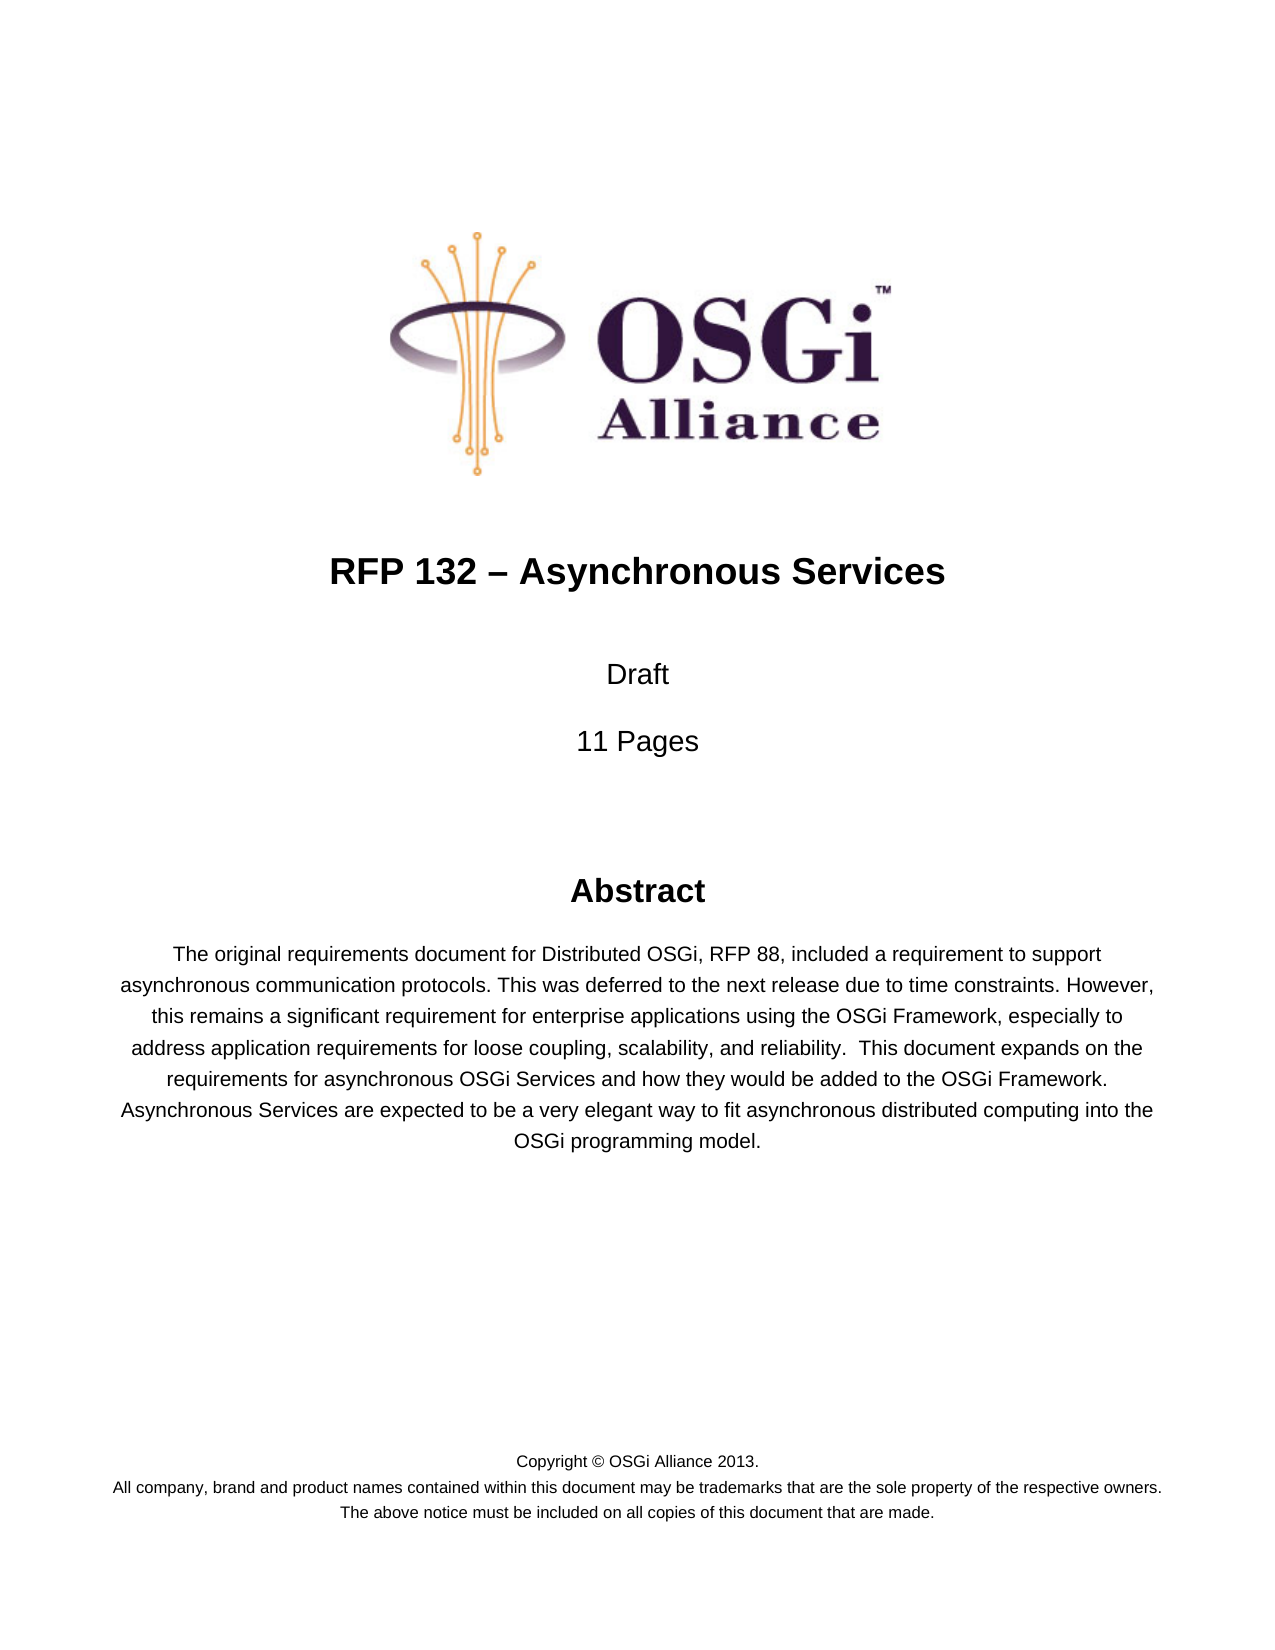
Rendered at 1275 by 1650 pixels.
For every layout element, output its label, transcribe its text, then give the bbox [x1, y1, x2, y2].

picture [389, 232, 892, 476]
title RFP 132 – Asynchronous Services [112, 549, 1162, 592]
text The original requirements document for Distributed OSGi, RFP 88, included a requirement to support asynchronous communication protocols. This was deferred to the next release due to time constraints. However, this remains a significant requirement for enterprise applications using the OSGi Framework, especially to address application requirements for loose coupling, scalability, and reliability. This document expands on the requirements for asynchronous OSGi Services and how they would be added to the OSGi Framework. Asynchronous Services are expected to be a very elegant way to fit asynchronous distributed computing into the OSGi programming model. [112, 934, 1162, 1153]
text Abstract [112, 871, 1162, 909]
title Draft 11 Pages [112, 657, 1162, 757]
